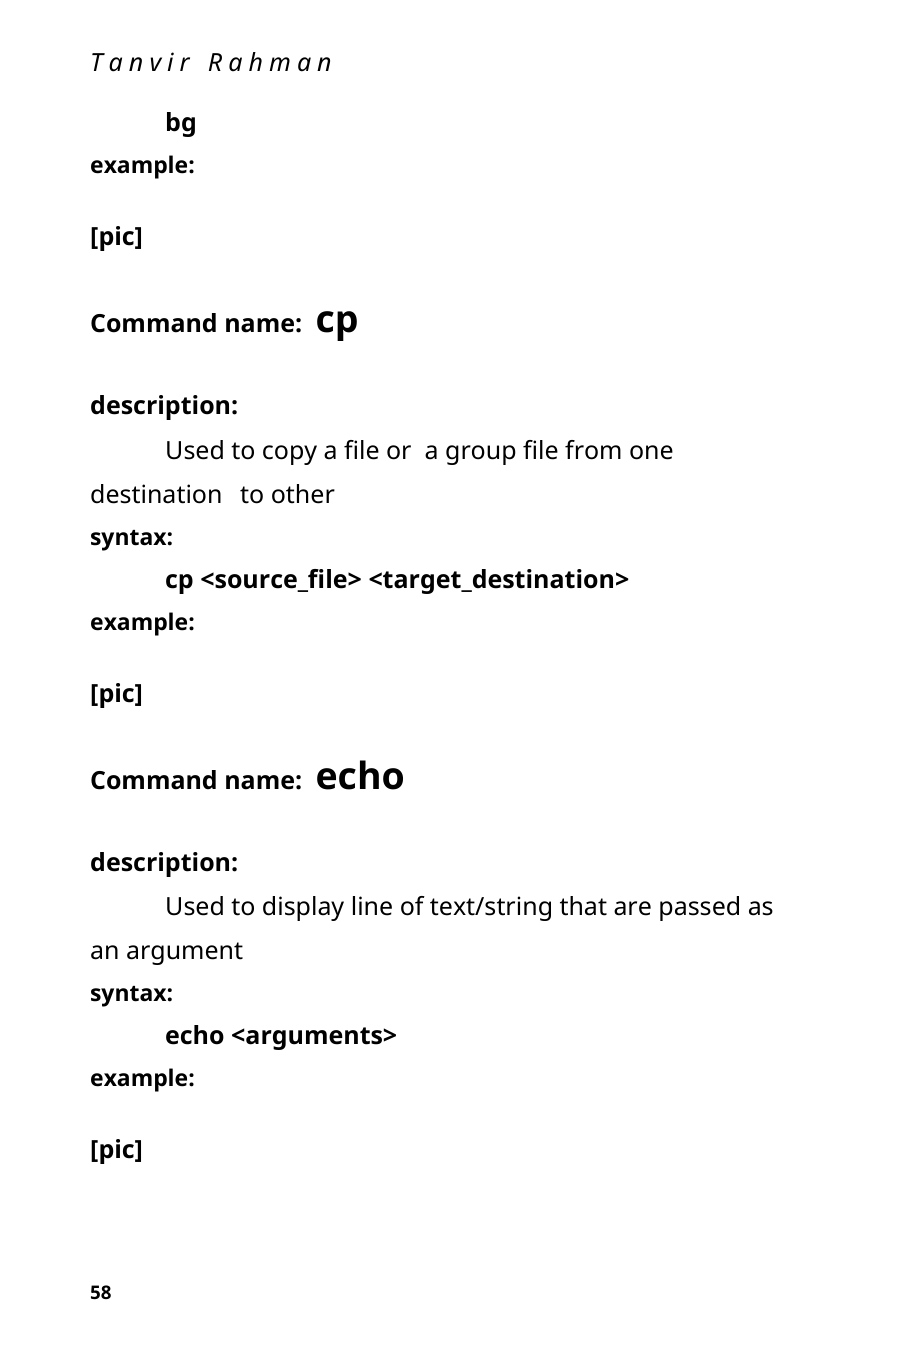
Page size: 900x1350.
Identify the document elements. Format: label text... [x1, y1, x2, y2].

text Command name: echo [90, 749, 810, 800]
text echo <arguments> [90, 1018, 810, 1052]
text syntax: [90, 521, 810, 552]
text description: [90, 844, 810, 878]
text Command name: cp [90, 292, 810, 343]
text bg [90, 105, 810, 139]
text cp <source_file> <target_destination> [90, 561, 810, 596]
text [pic] [90, 219, 810, 253]
text example: [90, 606, 810, 637]
text description: [90, 388, 810, 422]
text syntax: [90, 977, 810, 1008]
text example: [90, 1062, 810, 1093]
text [pic] [90, 676, 810, 709]
text [pic] [90, 1132, 810, 1166]
text example: [90, 149, 810, 181]
text Used to copy a file or a group file from one destination to other [90, 432, 810, 511]
text Used to display line of text/string that are passed as an argument [90, 889, 810, 967]
